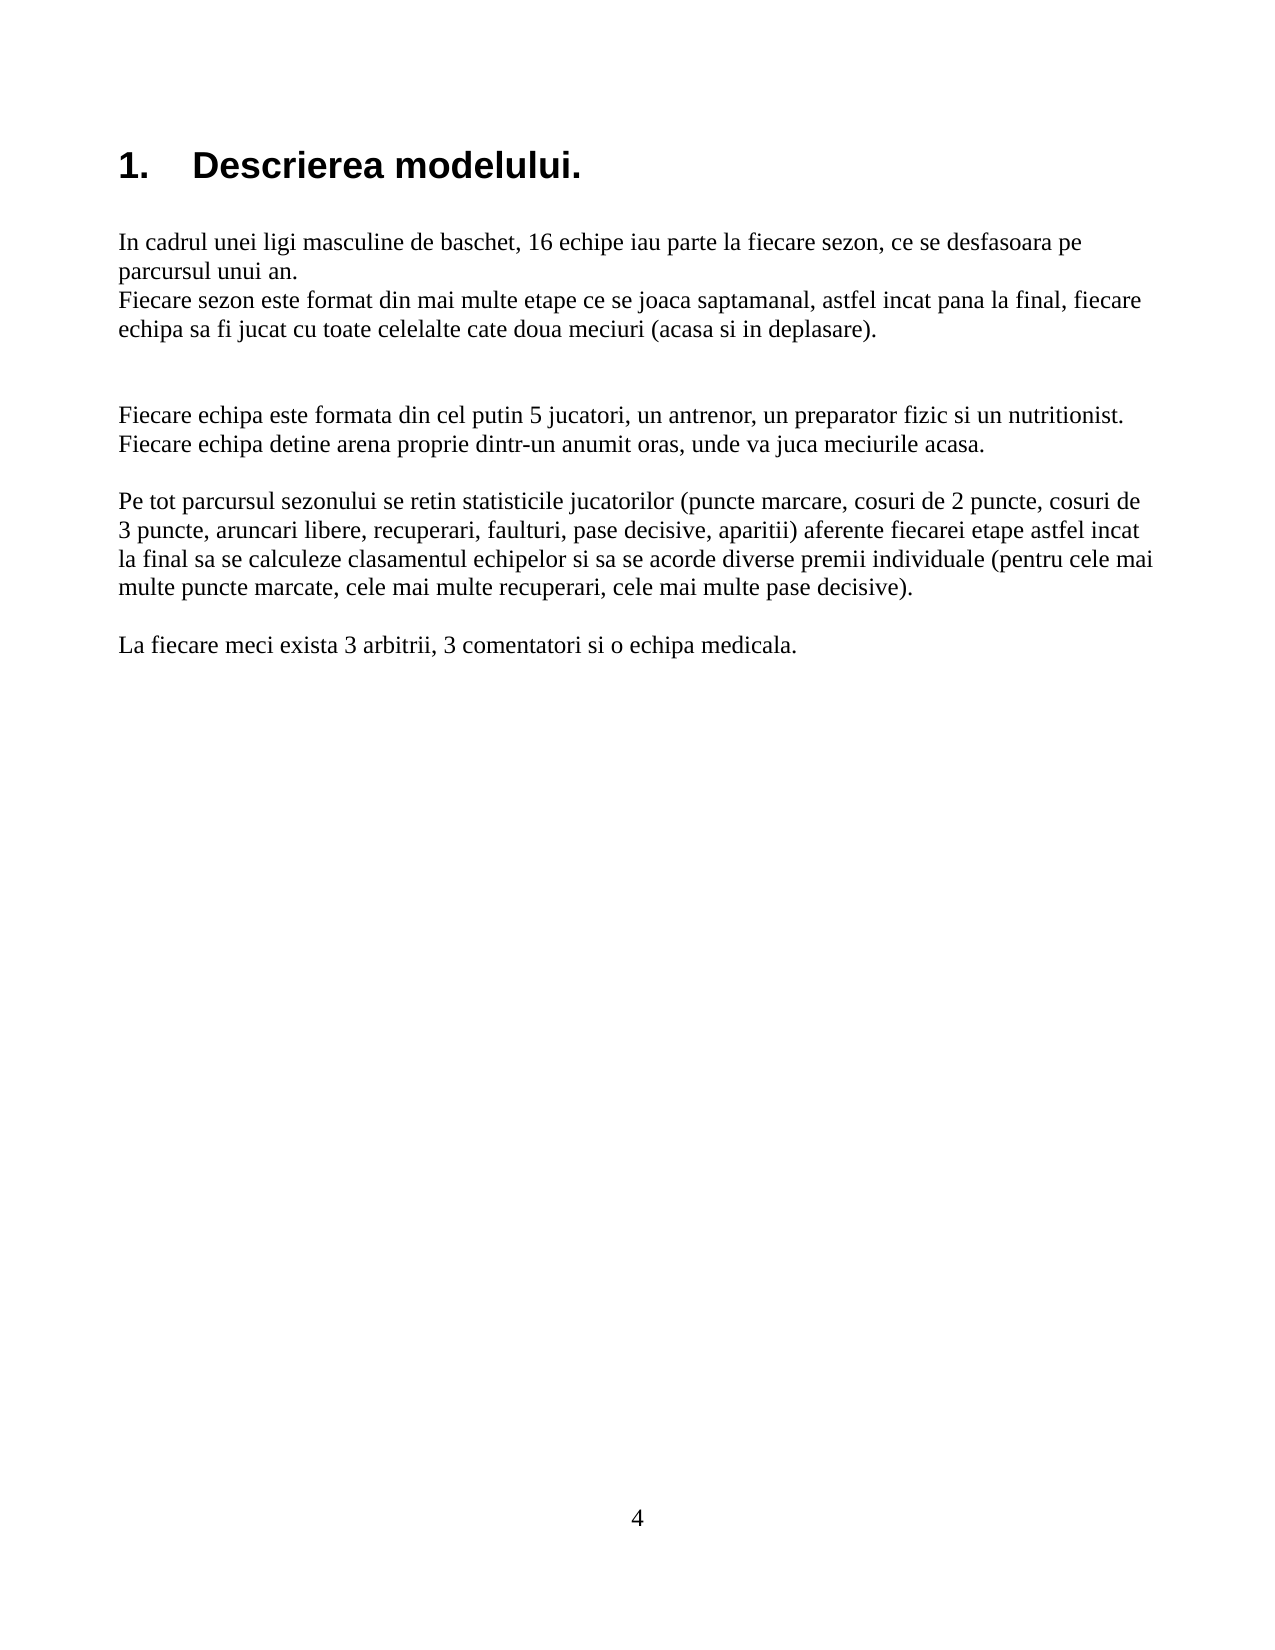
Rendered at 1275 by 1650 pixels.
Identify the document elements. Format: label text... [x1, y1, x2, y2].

text In cadrul unei ligi masculine de baschet, 16 echipe iau parte la fiecare sezon, ce se desfasoara pe parcursul unui an. [118, 227, 1157, 285]
text Fiecare sezon este format din mai multe etape ce se joaca saptamanal, astfel incat pana la final, fiecare echipa sa fi jucat cu toate celelalte cate doua meciuri (acasa si in deplasare). [118, 285, 1157, 342]
text Pe tot parcursul sezonului se retin statisticile jucatorilor (puncte marcare, cosuri de 2 puncte, cosuri de 3 puncte, aruncari libere, recuperari, faulturi, pase decisive, aparitii) aferente fiecarei etape astfel incat la final sa se calculeze clasamentul echipelor si sa se acorde diverse premii individuale (pentru cele mai multe puncte marcate, cele mai multe recuperari, cele mai multe pase decisive). [118, 486, 1157, 601]
text Fiecare echipa este formata din cel putin 5 jucatori, un antrenor, un preparator fizic si un nutritionist. Fiecare echipa detine arena proprie dintr-un anumit oras, unde va juca meciurile acasa. [118, 400, 1157, 457]
subtitle 1. Descrierea modelului. [118, 143, 1157, 186]
text La fiecare meci exista 3 arbitrii, 3 comentatori si o echipa medicala. [118, 630, 1157, 659]
